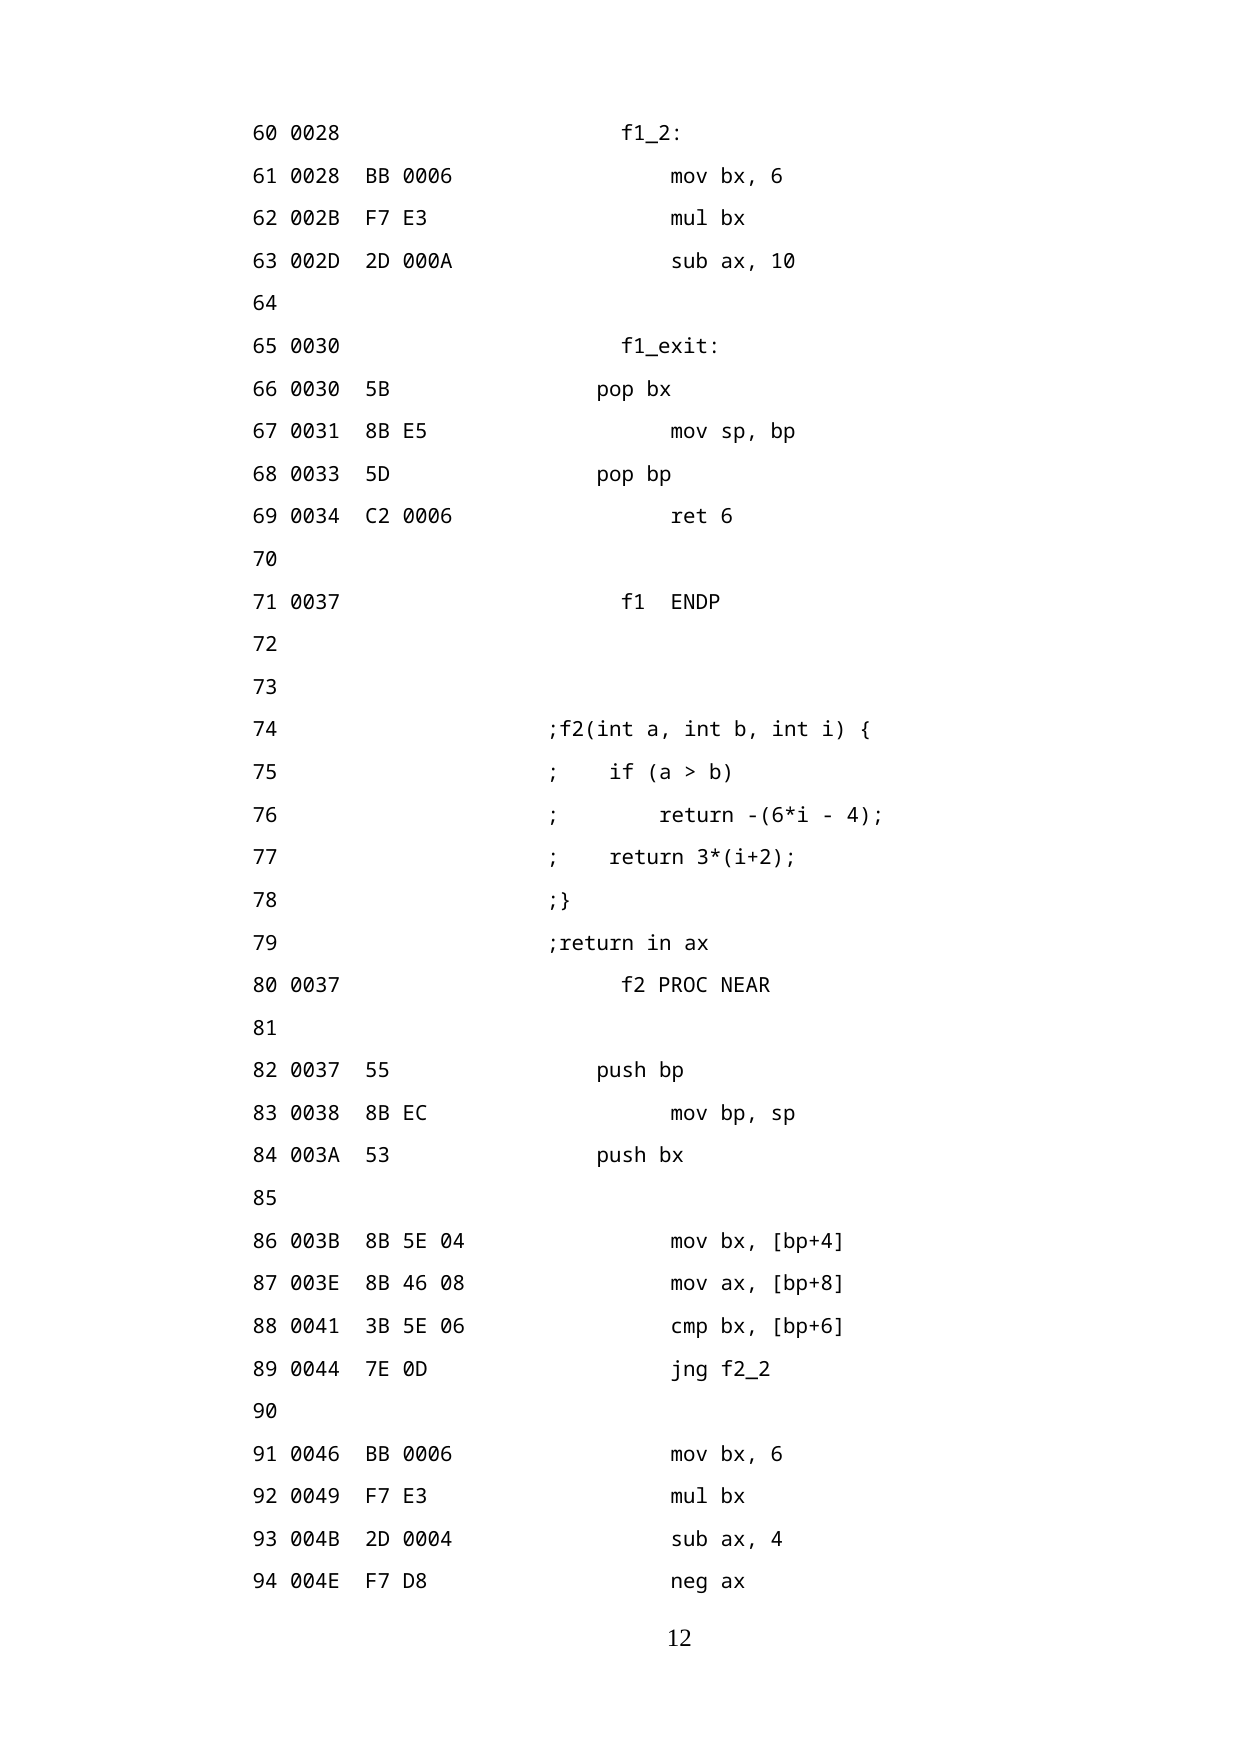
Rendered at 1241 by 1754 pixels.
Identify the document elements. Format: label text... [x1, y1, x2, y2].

text 68 0033 5D pop bp [177, 459, 1181, 487]
text 80 0037 f2 PROC NEAR [177, 970, 1181, 999]
text 73 [177, 672, 1181, 700]
text 82 0037 55 push bp [177, 1055, 1181, 1084]
text 89 0044 7E 0D jng f2_2 [177, 1354, 1181, 1382]
text 93 004B 2D 0004 sub ax, 4 [177, 1524, 1181, 1552]
text 61 0028 BB 0006 mov bx, 6 [177, 161, 1181, 189]
text 69 0034 C2 0006 ret 6 [177, 502, 1181, 530]
text 76 ; return -(6*i - 4); [177, 800, 1181, 828]
text 71 0037 f1 ENDP [177, 587, 1181, 615]
text 94 004E F7 D8 neg ax [177, 1567, 1181, 1595]
text 79 ;return in ax [177, 928, 1181, 956]
text 86 003B 8B 5E 04 mov bx, [bp+4] [177, 1226, 1181, 1254]
text 87 003E 8B 46 08 mov ax, [bp+8] [177, 1268, 1181, 1297]
text 78 ;} [177, 885, 1181, 913]
text 65 0030 f1_exit: [177, 331, 1181, 359]
text 64 [177, 288, 1181, 317]
text 70 [177, 544, 1181, 573]
text 77 ; return 3*(i+2); [177, 842, 1181, 871]
text 85 [177, 1183, 1181, 1212]
text 84 003A 53 push bx [177, 1141, 1181, 1169]
text 83 0038 8B EC mov bp, sp [177, 1098, 1181, 1126]
text 66 0030 5B pop bx [177, 374, 1181, 402]
text 67 0031 8B E5 mov sp, bp [177, 416, 1181, 445]
text 92 0049 F7 E3 mul bx [177, 1481, 1181, 1510]
text 88 0041 3B 5E 06 cmp bx, [bp+6] [177, 1311, 1181, 1339]
text 63 002D 2D 000A sub ax, 10 [177, 246, 1181, 274]
text 75 ; if (a > b) [177, 757, 1181, 786]
text 72 [177, 629, 1181, 658]
text 74 ;f2(int a, int b, int i) { [177, 714, 1181, 743]
text 81 [177, 1013, 1181, 1041]
text 91 0046 BB 0006 mov bx, 6 [177, 1439, 1181, 1467]
text 90 [177, 1396, 1181, 1425]
text 62 002B F7 E3 mul bx [177, 203, 1181, 232]
text 60 0028 f1_2: [177, 118, 1181, 147]
